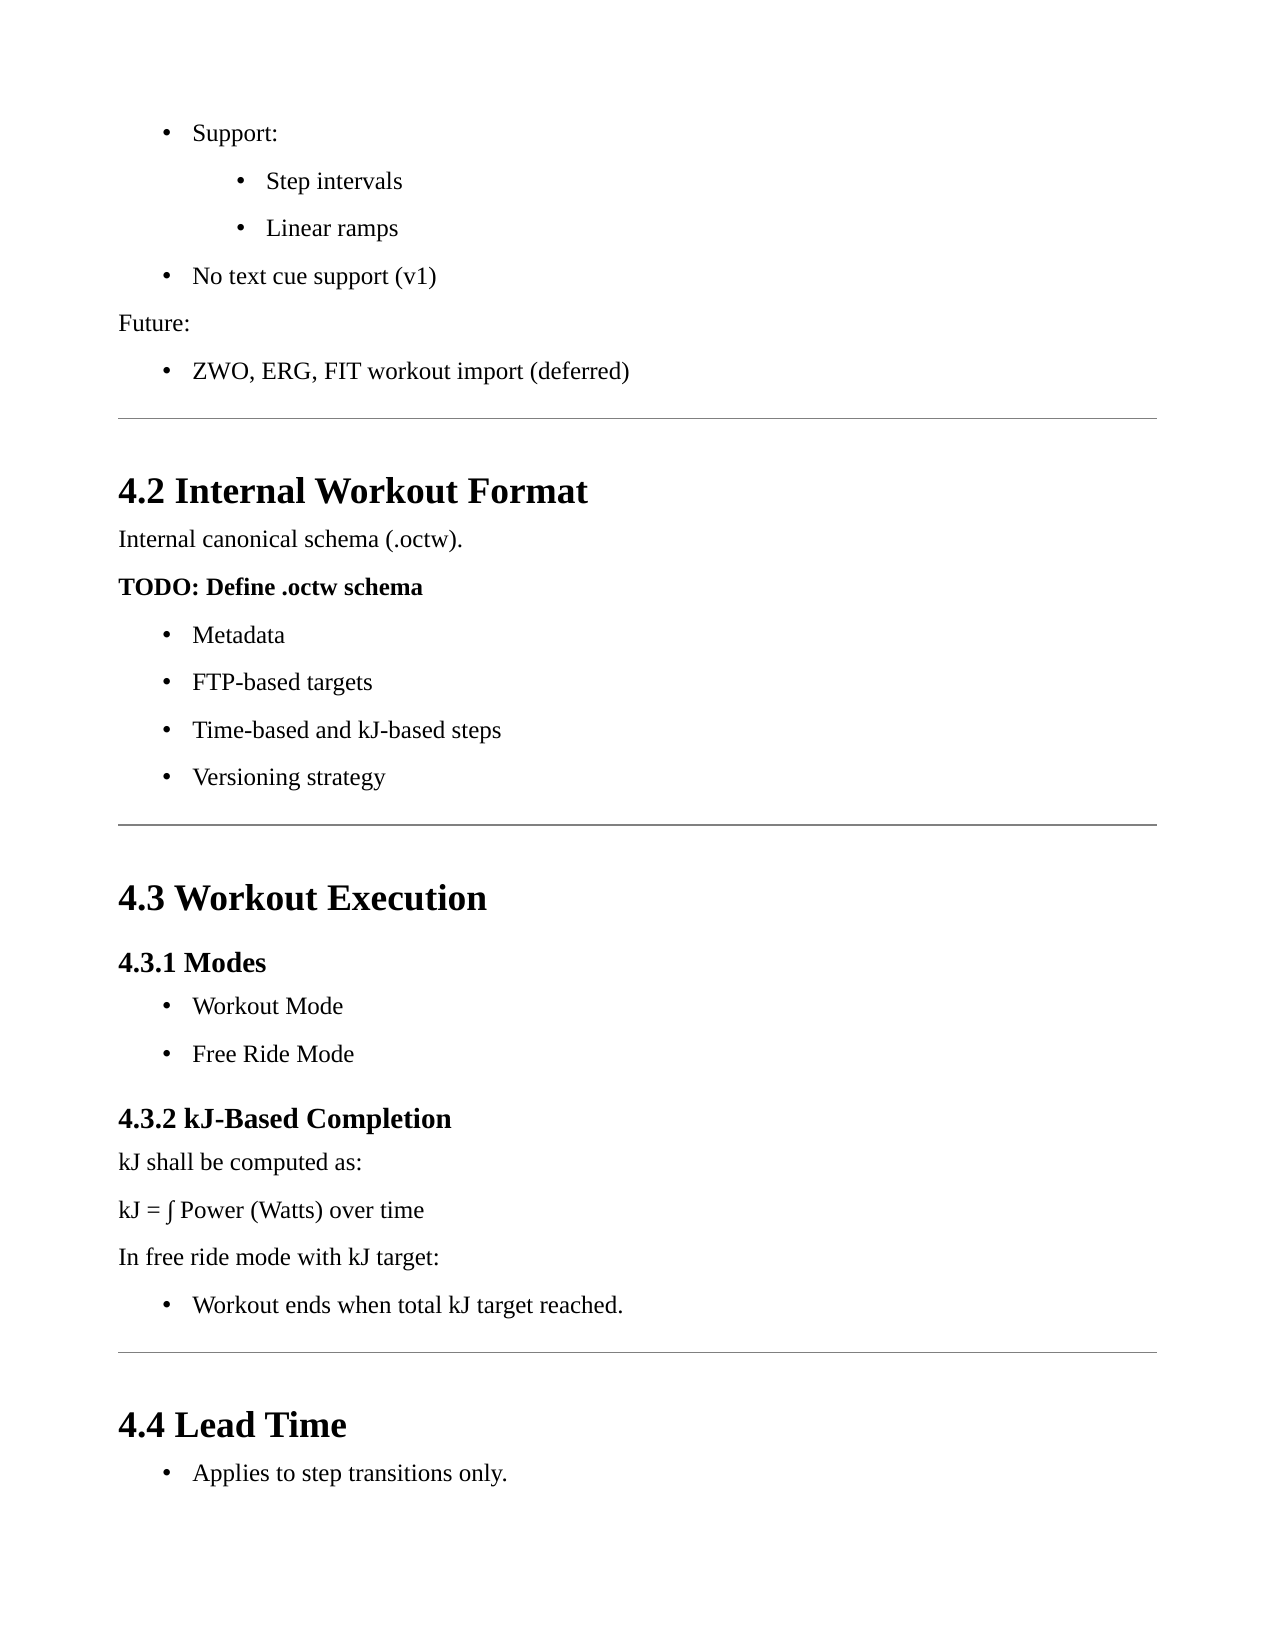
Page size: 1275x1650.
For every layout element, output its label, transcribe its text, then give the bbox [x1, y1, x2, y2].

subtitle 4.3.1 Modes [118, 945, 1157, 979]
list ZWO, ERG, FIT workout import (deferred) [162, 356, 1157, 385]
list Workout Mode [162, 991, 1157, 1020]
list No text cue support (v1) [162, 261, 1157, 290]
list Workout ends when total kJ target reached. [162, 1290, 1157, 1319]
subtitle 4.3 Workout Execution [118, 875, 1157, 918]
list Support: [162, 118, 1157, 147]
text Internal canonical schema (.octw). [118, 524, 1157, 553]
text kJ = ∫ Power (Watts) over time [118, 1195, 1157, 1224]
list Applies to step transitions only. [162, 1458, 1157, 1487]
list Step intervals [236, 166, 1157, 194]
subtitle 4.3.2 kJ-Based Completion [118, 1101, 1157, 1135]
subtitle 4.4 Lead Time [118, 1403, 1157, 1446]
list Time-based and kJ-based steps [162, 715, 1157, 744]
text Future: [118, 308, 1157, 337]
list FTP-based targets [162, 667, 1157, 696]
subtitle 4.2 Internal Workout Format [118, 469, 1157, 512]
list Versioning strategy [162, 762, 1157, 791]
text kJ shall be computed as: [118, 1147, 1157, 1176]
text In free ride mode with kJ target: [118, 1242, 1157, 1271]
list Free Ride Mode [162, 1039, 1157, 1068]
list Metadata [162, 620, 1157, 648]
text TODO: Define .octw schema [118, 572, 1157, 601]
list Linear ramps [236, 213, 1157, 242]
